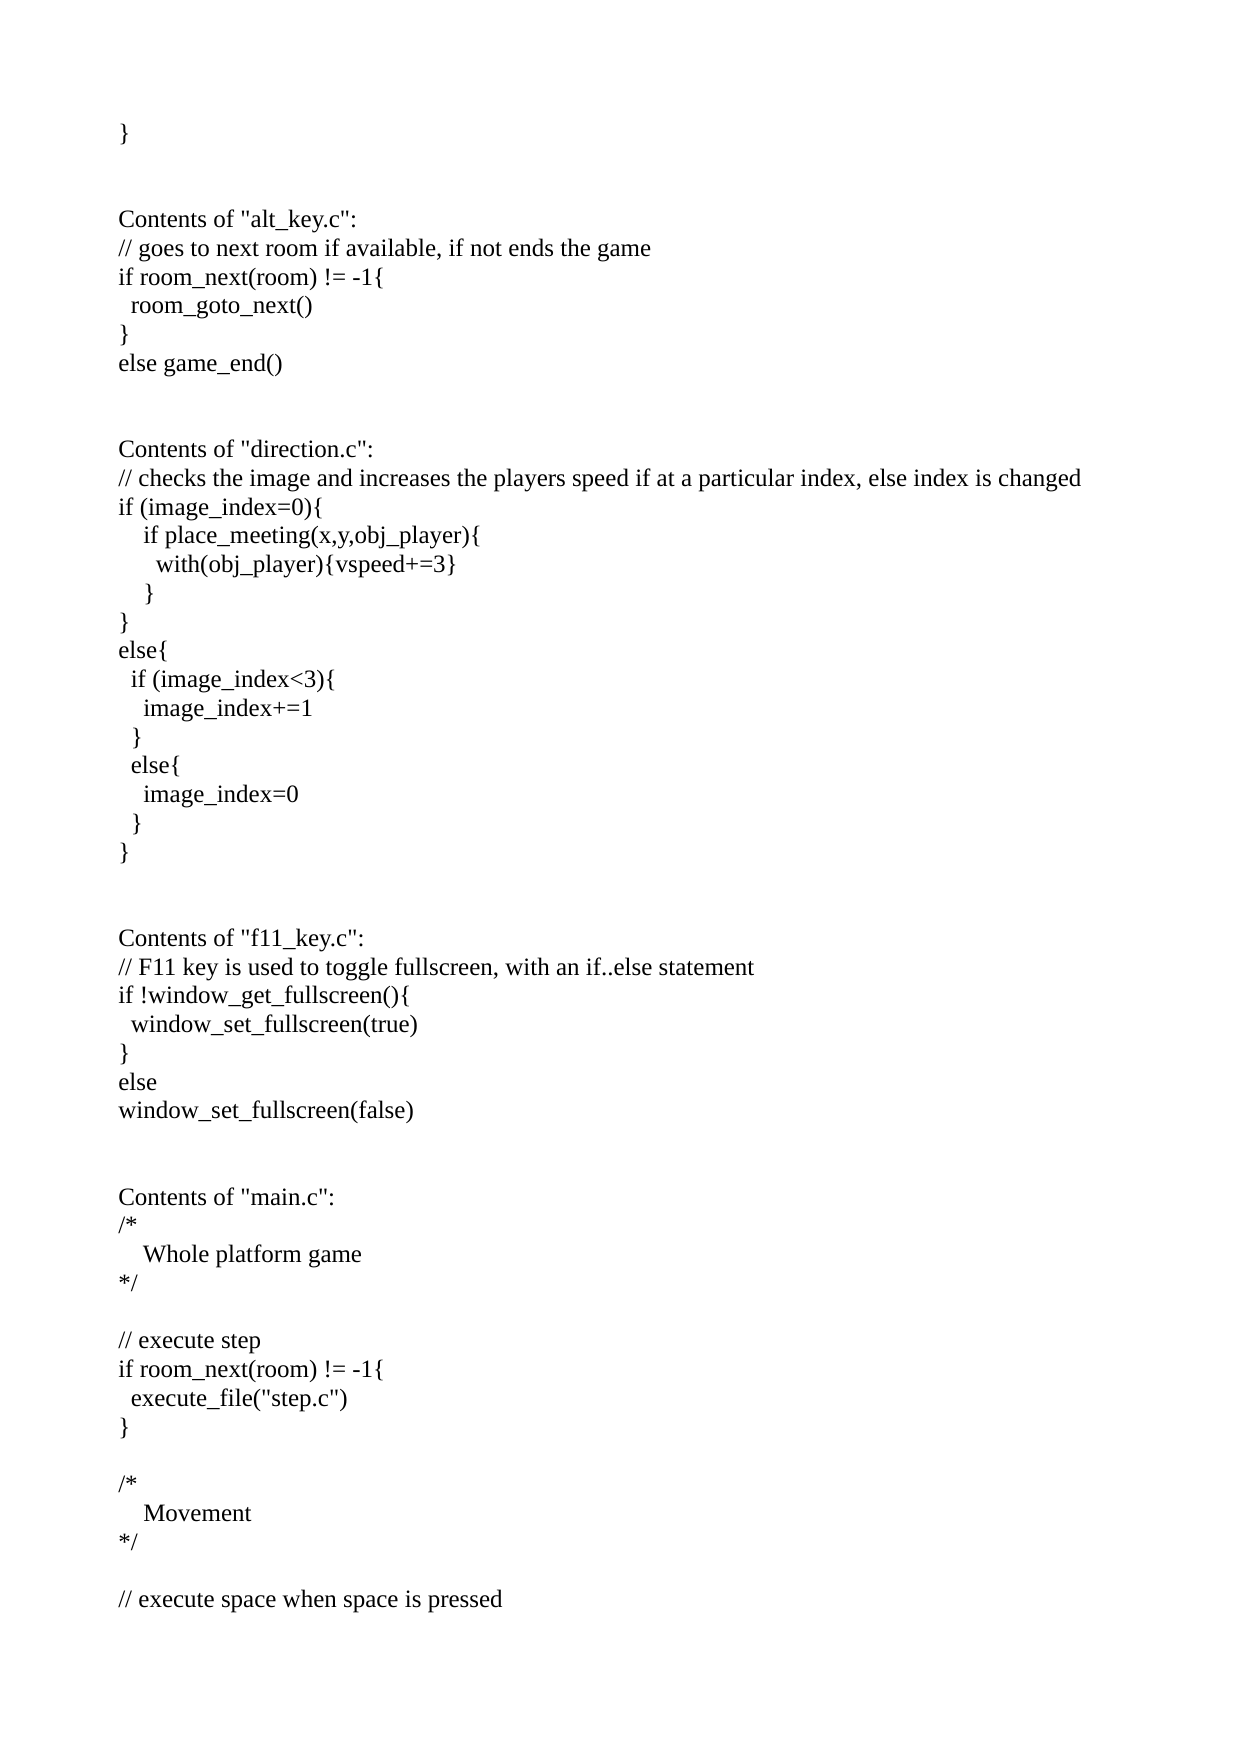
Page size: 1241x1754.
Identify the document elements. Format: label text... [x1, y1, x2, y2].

text execute_file("step.c") [118, 1383, 1122, 1412]
text Contents of "direction.c": [118, 434, 1122, 463]
text // checks the image and increases the players speed if at a particular index, else index is changed [118, 463, 1122, 492]
text // goes to next room if available, if not ends the game [118, 233, 1122, 262]
text if (image_index=0){ [118, 492, 1122, 521]
text if room_next(room) != -1{ [118, 1354, 1122, 1383]
text room_goto_next() [118, 291, 1122, 319]
text Contents of "alt_key.c": [118, 204, 1122, 233]
text } [118, 1038, 1122, 1067]
text image_index+=1 [118, 693, 1122, 722]
text else{ [118, 636, 1122, 664]
text // execute space when space is pressed [118, 1584, 1122, 1613]
text else game_end() [118, 348, 1122, 377]
text Movement [118, 1498, 1122, 1527]
text if (image_index<3){ [118, 664, 1122, 693]
text if room_next(room) != -1{ [118, 262, 1122, 291]
text } [118, 1412, 1122, 1441]
text } [118, 722, 1122, 751]
text else [118, 1067, 1122, 1096]
text else{ [118, 751, 1122, 779]
text } [118, 118, 1122, 147]
text */ [118, 1527, 1122, 1556]
text with(obj_player){vspeed+=3} [118, 549, 1122, 578]
text */ [118, 1268, 1122, 1297]
text window_set_fullscreen(false) [118, 1096, 1122, 1124]
text } [118, 607, 1122, 636]
text Contents of "main.c": [118, 1182, 1122, 1211]
text if !window_get_fullscreen(){ [118, 981, 1122, 1009]
text window_set_fullscreen(true) [118, 1009, 1122, 1038]
text } [118, 808, 1122, 837]
text /* [118, 1211, 1122, 1239]
text } [118, 837, 1122, 866]
text Contents of "f11_key.c": [118, 923, 1122, 952]
text } [118, 319, 1122, 348]
text if place_meeting(x,y,obj_player){ [118, 521, 1122, 549]
text image_index=0 [118, 779, 1122, 808]
text // F11 key is used to toggle fullscreen, with an if..else statement [118, 952, 1122, 981]
text /* [118, 1469, 1122, 1498]
text Whole platform game [118, 1239, 1122, 1268]
text } [118, 578, 1122, 607]
text // execute step [118, 1326, 1122, 1354]
